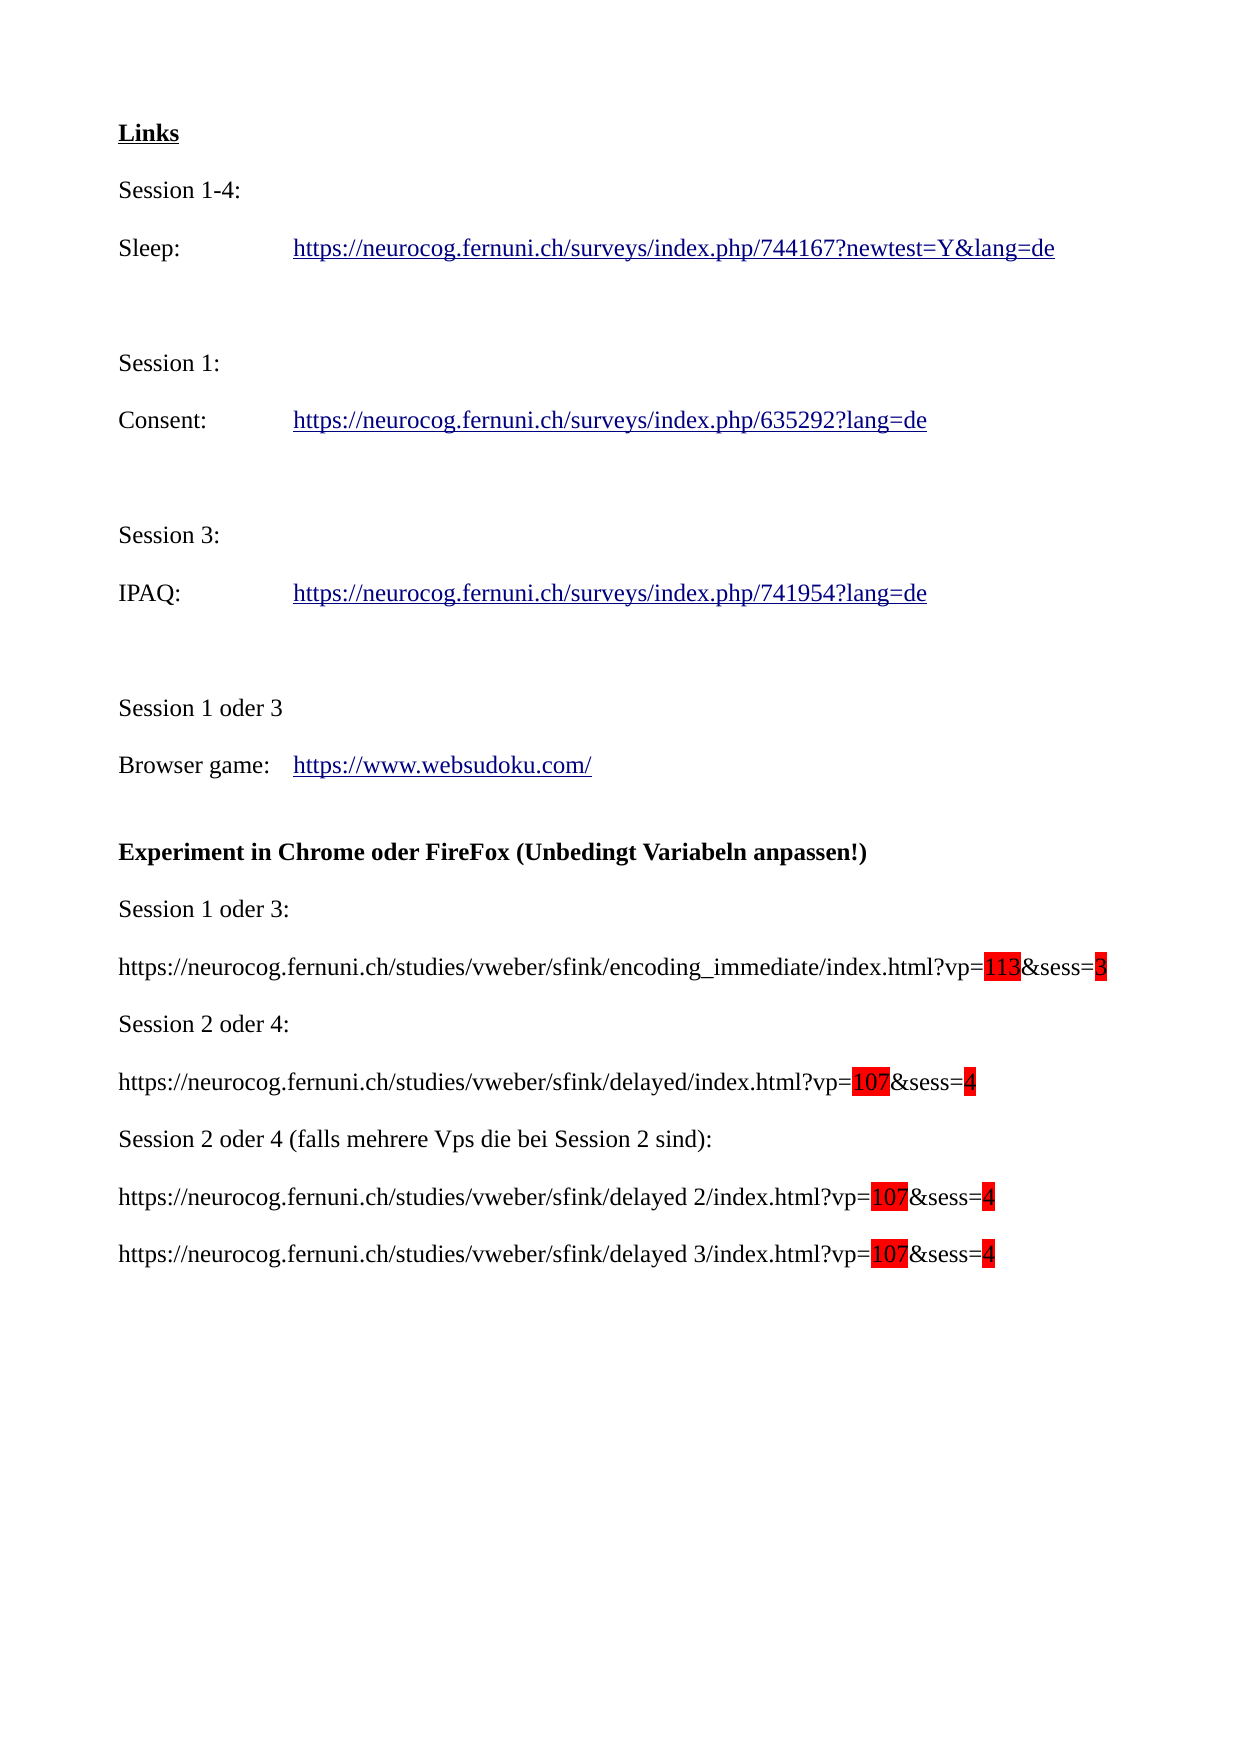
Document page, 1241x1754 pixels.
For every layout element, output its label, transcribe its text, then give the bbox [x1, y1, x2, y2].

text Session 2 oder 4 (falls mehrere Vps die bei Session 2 sind): [118, 1124, 1122, 1153]
text Session 1-4: [118, 176, 1122, 204]
text Session 2 oder 4: [118, 1009, 1122, 1038]
text https://neurocog.fernuni.ch/studies/vweber/sfink/delayed 2/index.html?vp=107&sess=4 [118, 1182, 1122, 1211]
text IPAQ: https://neurocog.fernuni.ch/surveys/index.php/741954?lang=de [118, 578, 1122, 607]
text Session 3: [118, 521, 1122, 549]
text Consent: https://neurocog.fernuni.ch/surveys/index.php/635292?lang=de [118, 406, 1122, 434]
text Experiment in Chrome oder FireFox (Unbedingt Variabeln anpassen!) [118, 837, 1122, 866]
text Sleep: https://neurocog.fernuni.ch/surveys/index.php/744167?newtest=Y&lang=de [118, 233, 1122, 262]
text https://neurocog.fernuni.ch/studies/vweber/sfink/delayed 3/index.html?vp=107&sess=4 [118, 1239, 1122, 1268]
text Session 1: [118, 348, 1122, 377]
text Session 1 oder 3 [118, 693, 1122, 722]
text https://neurocog.fernuni.ch/studies/vweber/sfink/encoding_immediate/index.html?vp=113&sess=3 [118, 952, 1122, 981]
text Links [118, 118, 1122, 147]
text https://neurocog.fernuni.ch/studies/vweber/sfink/delayed/index.html?vp=107&sess=4 [118, 1067, 1122, 1096]
text Browser game: https://www.websudoku.com/ [118, 751, 1122, 779]
text Session 1 oder 3: [118, 894, 1122, 923]
